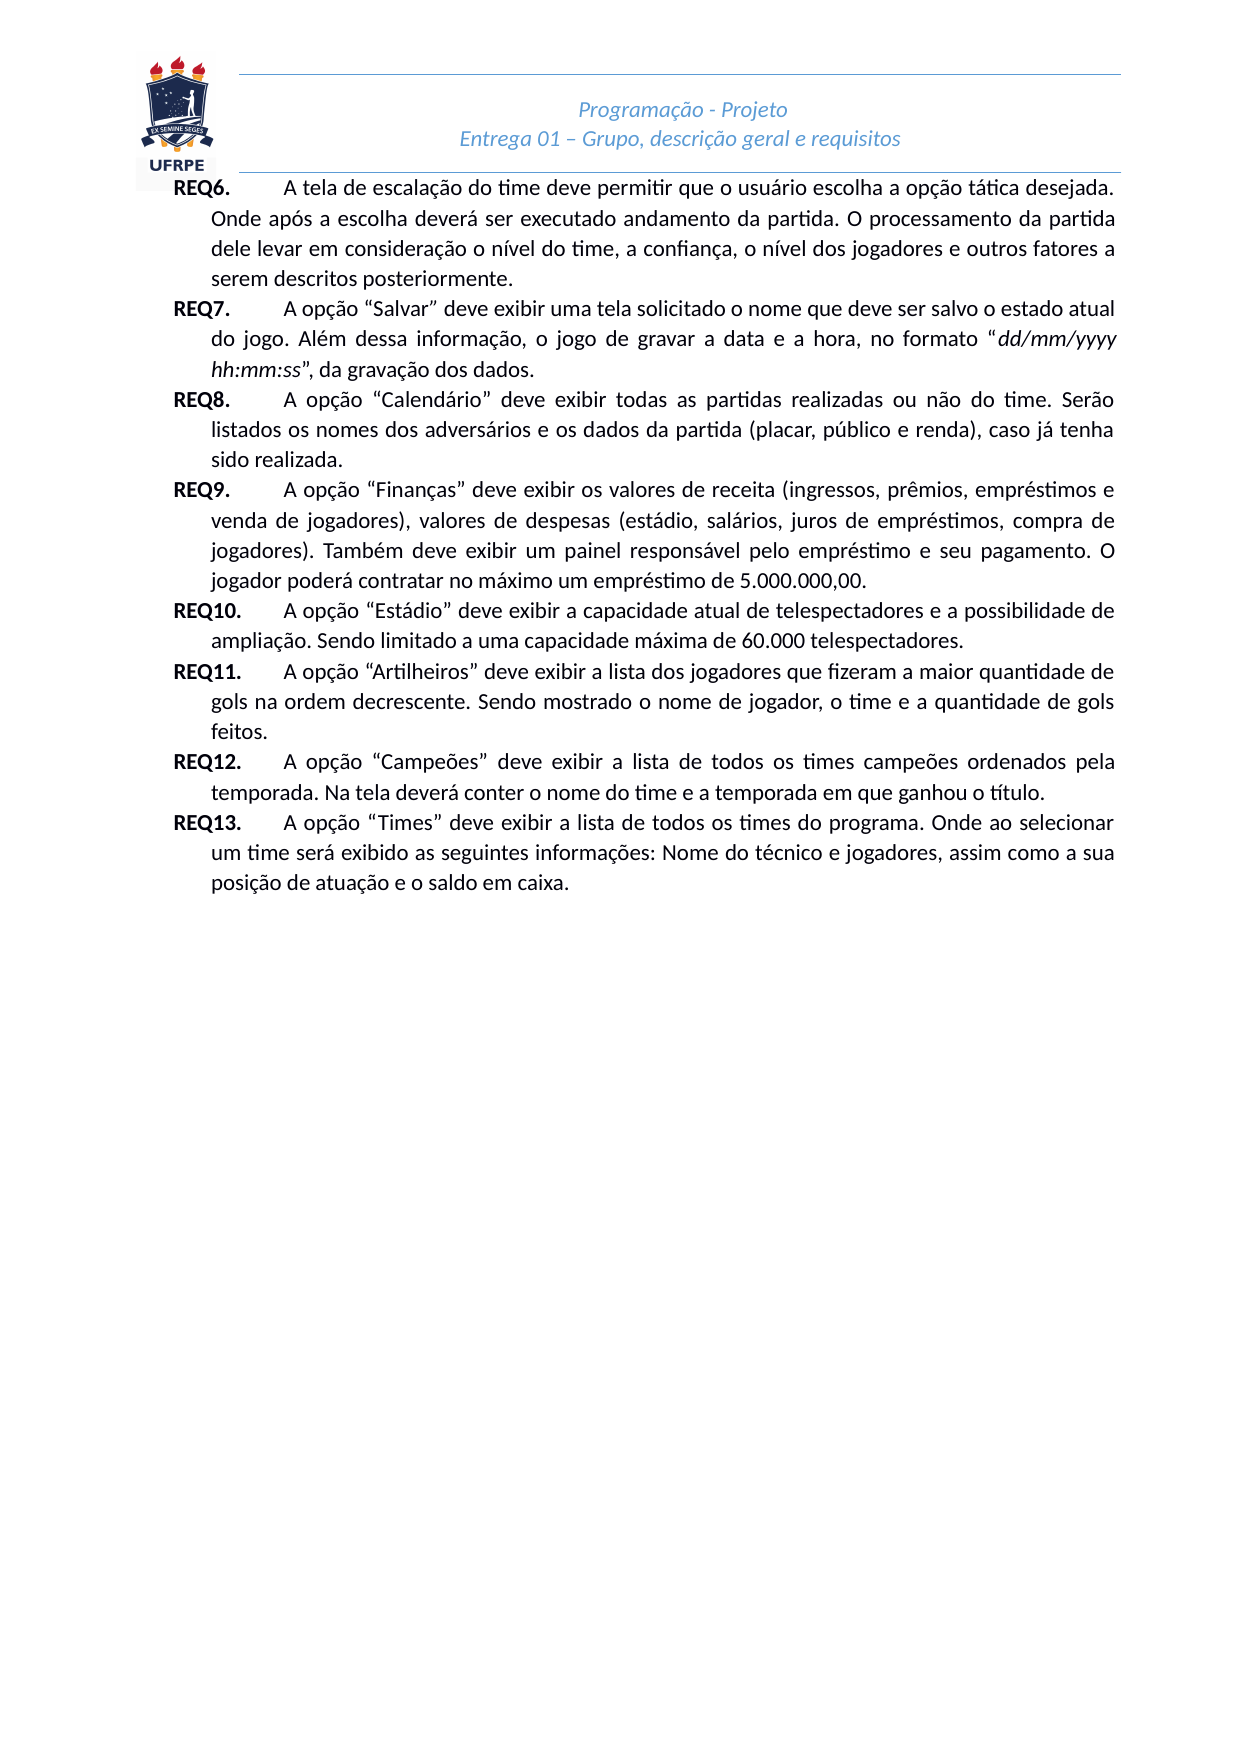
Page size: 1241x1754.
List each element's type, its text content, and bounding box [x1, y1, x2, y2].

list A opção “Calendário” deve exibir todas as partidas realizadas ou não do time. Serão listados os nomes dos adversários e os dados da partida (placar, público e renda), caso já tenha sido realizada. [173, 385, 1117, 473]
list A opção “Estádio” deve exibir a capacidade atual de telespectadores e a possibilidade de ampliação. Sendo limitado a uma capacidade máxima de 60.000 telespectadores. [173, 596, 1117, 655]
list A opção “Salvar” deve exibir uma tela solicitado o nome que deve ser salvo o estado atual do jogo. Além dessa informação, o jogo de gravar a data e a hora, no formato “dd/mm/yyyy hh:mm:ss”, da gravação dos dados. [173, 294, 1117, 383]
list A opção “Artilheiros” deve exibir a lista dos jogadores que fizeram a maior quantidade de gols na ordem decrescente. Sendo mostrado o nome de jogador, o time e a quantidade de gols feitos. [173, 657, 1117, 745]
list A tela de escalação do time deve permitir que o usuário escolha a opção tática desejada. Onde após a escolha deverá ser executado andamento da partida. O processamento da partida dele levar em consideração o nível do time, a confiança, o nível dos jogadores e outros fatores a serem descritos posteriormente. [173, 173, 1117, 292]
list A opção “Campeões” deve exibir a lista de todos os times campeões ordenados pela temporada. Na tela deverá conter o nome do time e a temporada em que ganhou o título. [173, 747, 1117, 806]
list A opção “Times” deve exibir a lista de todos os times do programa. Onde ao selecionar um time será exibido as seguintes informações: Nome do técnico e jogadores, assim como a sua posição de atuação e o saldo em caixa. [173, 808, 1117, 896]
picture [135, 51, 217, 191]
list A opção “Finanças” deve exibir os valores de receita (ingressos, prêmios, empréstimos e venda de jogadores), valores de despesas (estádio, salários, juros de empréstimos, compra de jogadores). Também deve exibir um painel responsável pelo empréstimo e seu pagamento. O jogador poderá contratar no máximo um empréstimo de 5.000.000,00. [173, 476, 1117, 594]
